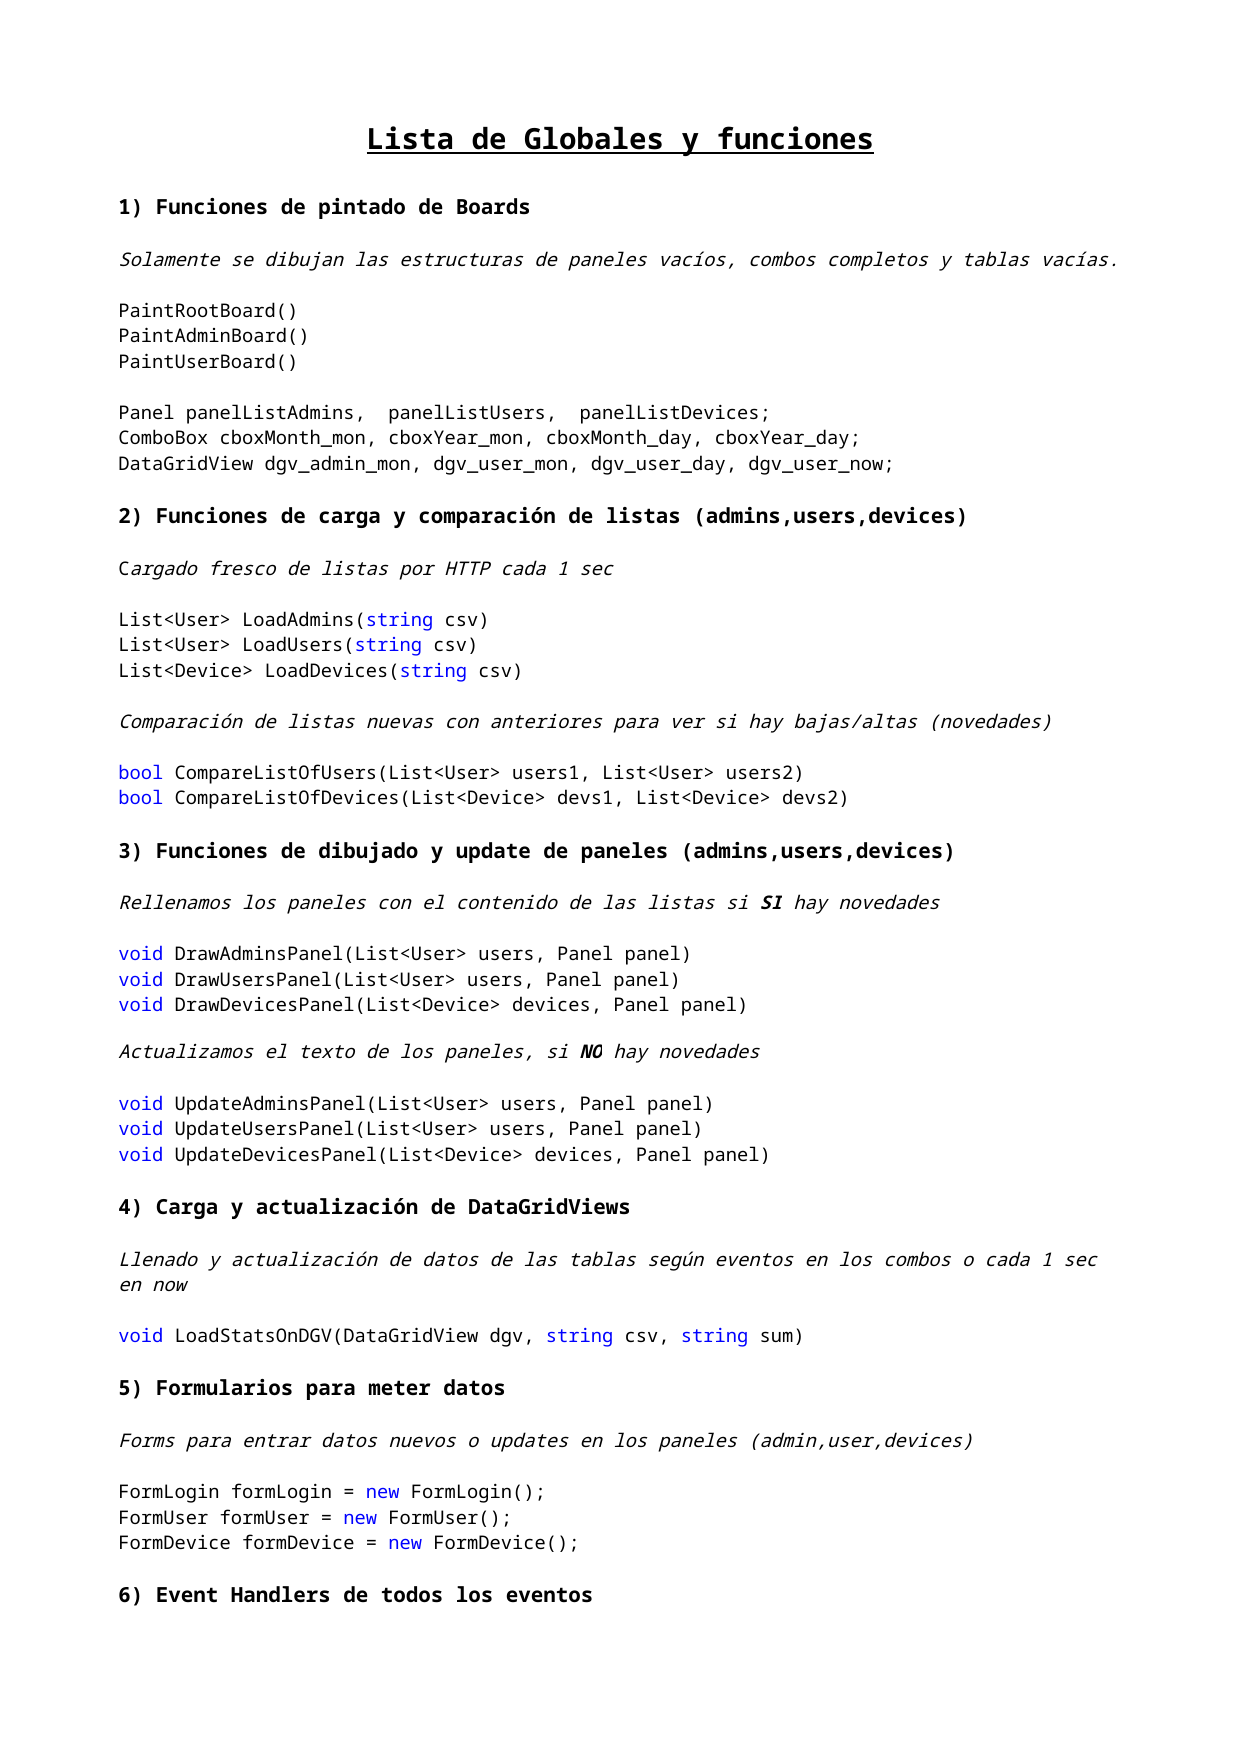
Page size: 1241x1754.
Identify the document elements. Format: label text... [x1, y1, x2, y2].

text Forms para entrar datos nuevos o updates en los paneles (admin,user,devices) [118, 1427, 1122, 1453]
text void UpdateDevicesPanel(List<Device> devices, Panel panel) [118, 1141, 1122, 1166]
text bool CompareListOfUsers(List<User> users1, List<User> users2) [118, 759, 1122, 785]
text Actualizamos el texto de los paneles, si NO hay novedades [118, 1039, 1122, 1064]
text void UpdateUsersPanel(List<User> users, Panel panel) [118, 1115, 1122, 1141]
text PaintAdminBoard() [118, 322, 1122, 348]
text List<User> LoadUsers(string csv) [118, 632, 1122, 657]
text 4) Carga y actualización de DataGridViews [118, 1192, 1122, 1220]
text DataGridView dgv_admin_mon, dgv_user_mon, dgv_user_day, dgv_user_now; [118, 450, 1122, 476]
text bool CompareListOfDevices(List<Device> devs1, List<Device> devs2) [118, 785, 1122, 810]
text 1) Funciones de pintado de Boards [118, 192, 1122, 220]
text List<User> LoadAdmins(string csv) [118, 606, 1122, 632]
text 3) Funciones de dibujado y update de paneles (admins,users,devices) [118, 836, 1122, 864]
text void DrawAdminsPanel(List<User> users, Panel panel) [118, 941, 1122, 966]
text PaintUserBoard() [118, 348, 1122, 373]
text Cargado fresco de listas por HTTP cada 1 sec [118, 555, 1122, 581]
text Rellenamos los paneles con el contenido de las listas si SI hay novedades [118, 890, 1122, 915]
text 6) Event Handlers de todos los eventos [118, 1581, 1122, 1609]
text FormDevice formDevice = new FormDevice(); [118, 1529, 1122, 1555]
text Llenado y actualización de datos de las tablas según eventos en los combos o cada 1 sec en now [118, 1246, 1122, 1297]
text FormUser formUser = new FormUser(); [118, 1504, 1122, 1529]
text 2) Funciones de carga y comparación de listas (admins,users,devices) [118, 501, 1122, 529]
text Panel panelListAdmins, panelListUsers, panelListDevices; [118, 399, 1122, 424]
text void LoadStatsOnDGV(DataGridView dgv, string csv, string sum) [118, 1322, 1122, 1348]
text Comparación de listas nuevas con anteriores para ver si hay bajas/altas (novedades) [118, 708, 1122, 734]
text Lista de Globales y funciones [118, 118, 1122, 158]
text FormLogin formLogin = new FormLogin(); [118, 1478, 1122, 1504]
text Solamente se dibujan las estructuras de paneles vacíos, combos completos y tablas vacías. [118, 246, 1122, 271]
text PaintRootBoard() [118, 297, 1122, 322]
text 5) Formularios para meter datos [118, 1373, 1122, 1402]
text ComboBox cboxMonth_mon, cboxYear_mon, cboxMonth_day, cboxYear_day; [118, 424, 1122, 450]
text void DrawUsersPanel(List<User> users, Panel panel) [118, 966, 1122, 992]
text void DrawDevicesPanel(List<Device> devices, Panel panel) [118, 992, 1122, 1017]
text void UpdateAdminsPanel(List<User> users, Panel panel) [118, 1090, 1122, 1115]
text List<Device> LoadDevices(string csv) [118, 657, 1122, 683]
